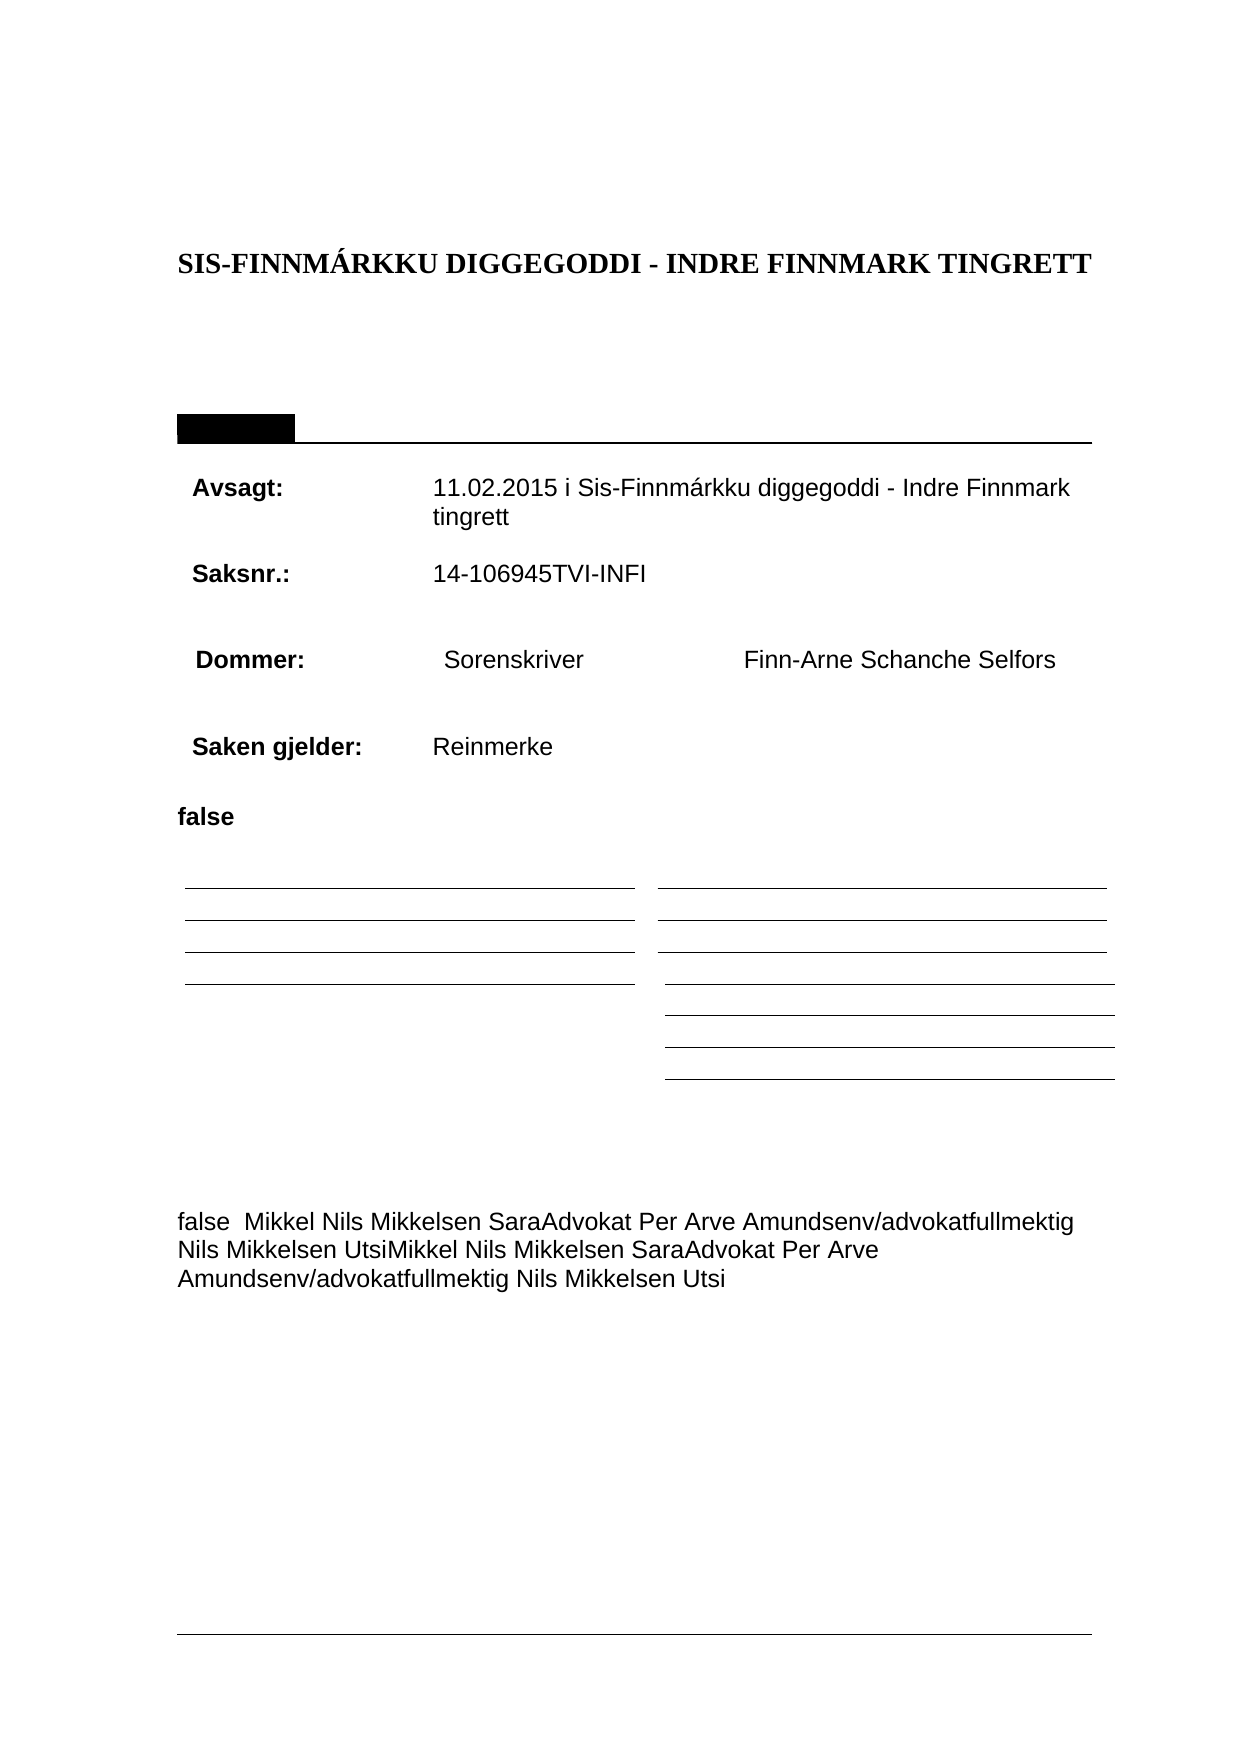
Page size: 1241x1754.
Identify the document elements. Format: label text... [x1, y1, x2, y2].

text false [177, 802, 1092, 830]
table_header Sorenskriver [432, 646, 732, 703]
table_header [654, 984, 1119, 1015]
table_header Finn-Arne Schanche Selfors [732, 646, 1126, 703]
table_header Dommer: [177, 646, 432, 703]
table_header [177, 761, 1126, 802]
table_cell [174, 984, 646, 1207]
table_header [174, 888, 646, 920]
table_cell [646, 952, 1119, 983]
table_cell [654, 1079, 1119, 1207]
table_cell Saksnr.: [185, 559, 425, 617]
table_cell [646, 984, 654, 1207]
table_header Reinmerke [425, 732, 1092, 761]
table_cell [174, 952, 646, 983]
table_header [646, 888, 1119, 920]
table_cell [646, 920, 1119, 952]
table_cell [174, 920, 646, 952]
table_cell [654, 1047, 1119, 1079]
table_header 11.02.2015 i Sis-Finnmárkku diggegoddi - Indre Finnmark tingrett [425, 473, 1092, 559]
text DOM [177, 413, 1092, 442]
table_header Avsagt: [185, 473, 425, 559]
table_header Saken gjelder: [185, 732, 425, 761]
text false Mikkel Nils Mikkelsen SaraAdvokat Per Arve Amundsenv/advokatfullmektig Nils Mikkelsen UtsiMikkel Nils Mikkelsen SaraAdvokat Per Arve Amundsenv/advokatfullmektig Nils Mikkelsen UtsiAslak Isak Aslaksen SkumAdvokat Per Arve Amundsen v/advokatfullmektig Nils Mikkelsen UtsiKaren Maret Mikkelsdatter SaraAdvokat Per Arve Amundsen v/advokatfullmektig Nils Mikkelsen UtsiIsak Nils Aslaksen SkumAdvokat Per Arve Amundsen v/advokatfullmektig Nils Mikkelsen Utsi [177, 1207, 1092, 1293]
table_cell [654, 1015, 1119, 1047]
table_cell 14-106945TVI-INFI [425, 559, 1092, 617]
